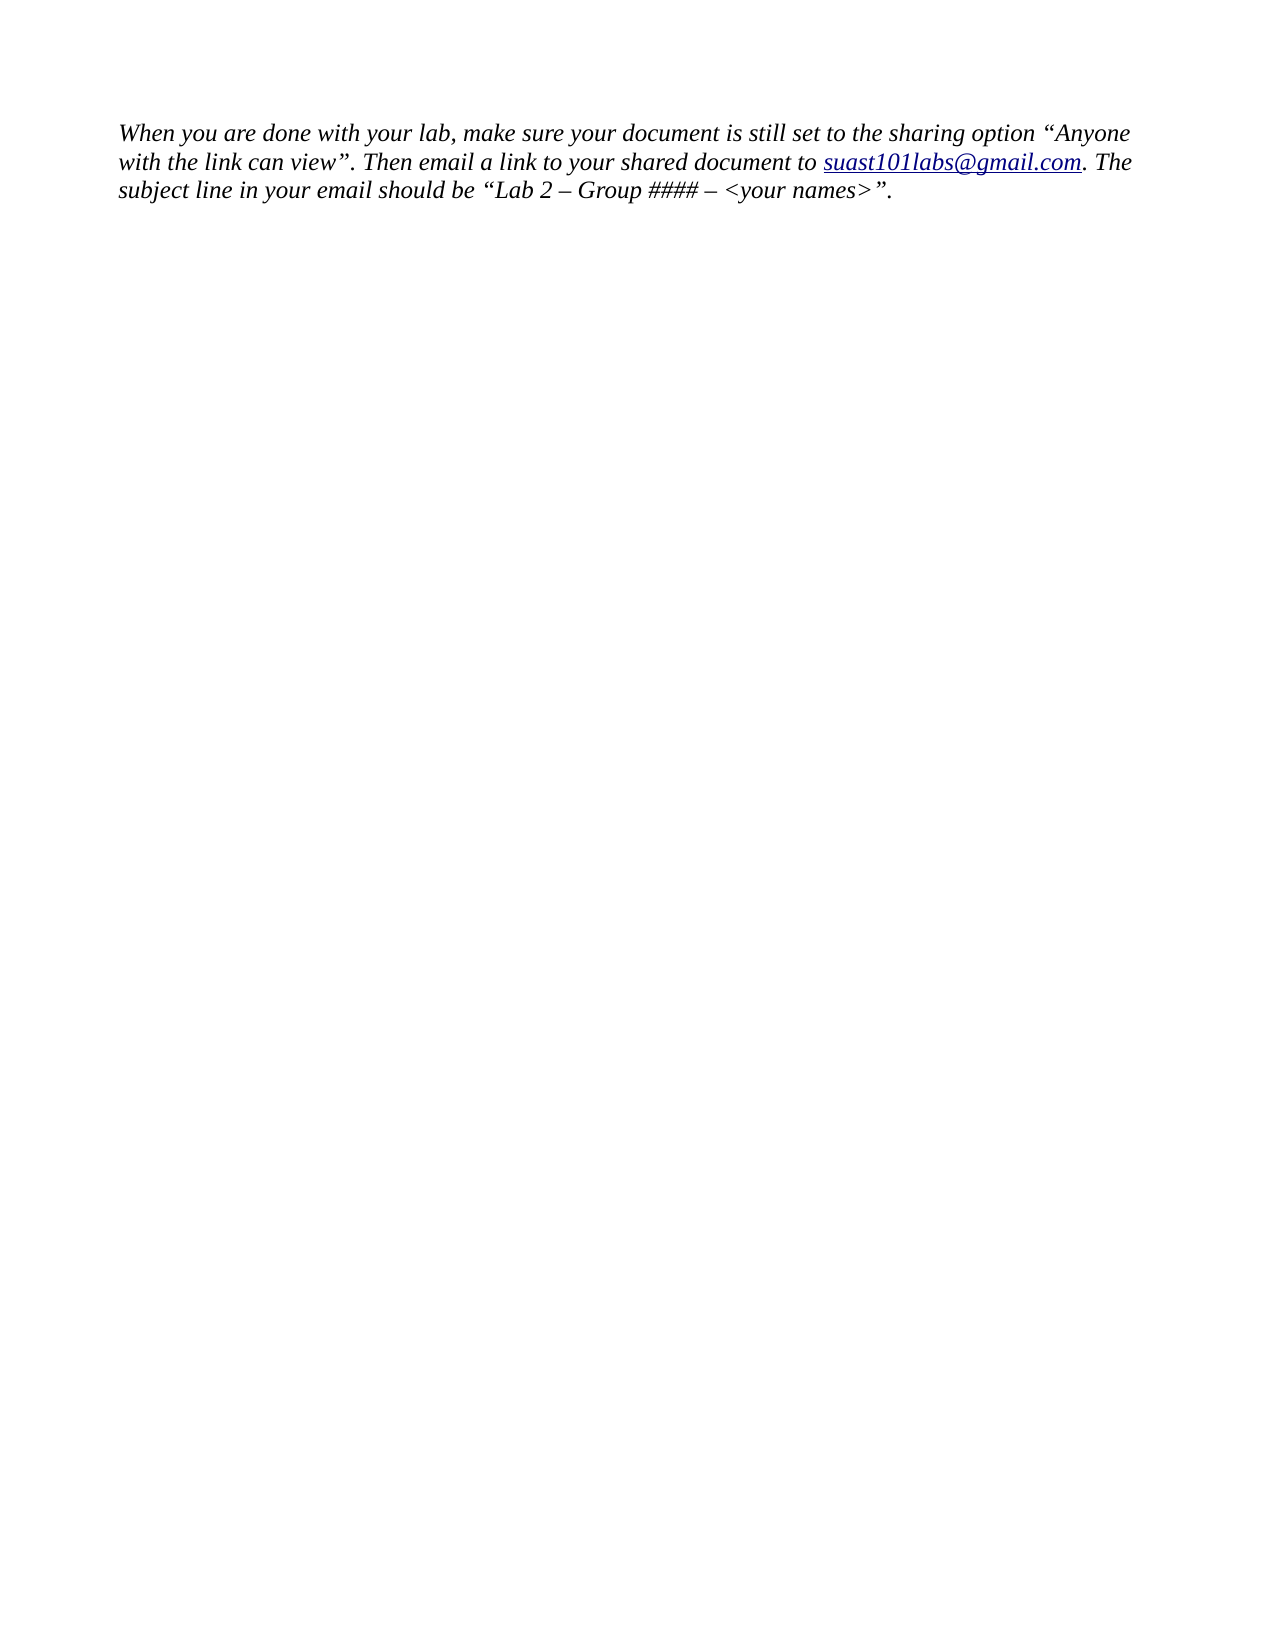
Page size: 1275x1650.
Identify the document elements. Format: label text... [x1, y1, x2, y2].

text When you are done with your lab, make sure your document is still set to the sharing option “Anyone with the link can view”. Then email a link to your shared document to suast101labs@gmail.com. The subject line in your email should be “Lab 2 – Group #### – <your names>”. [118, 118, 1157, 204]
